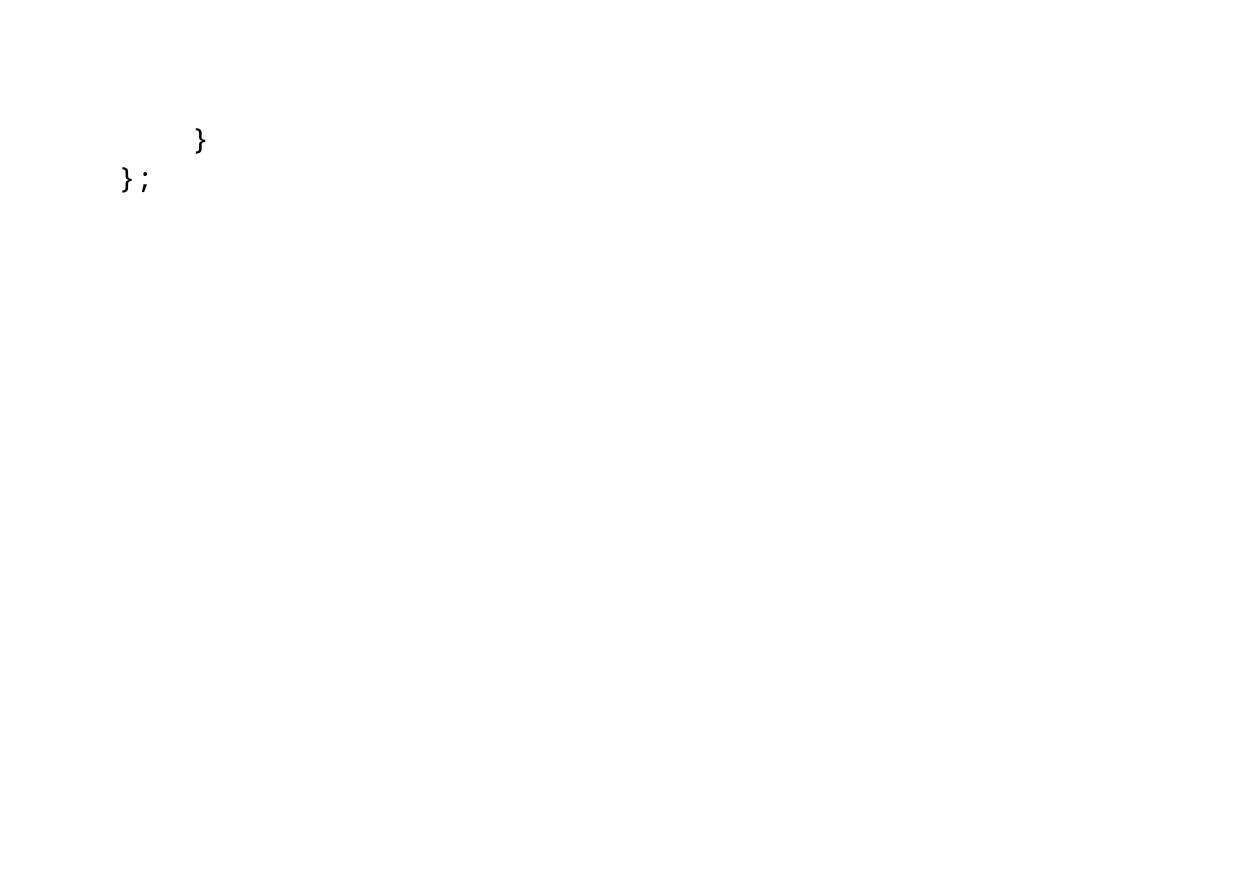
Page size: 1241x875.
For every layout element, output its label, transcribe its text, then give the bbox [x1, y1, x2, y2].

text } [118, 118, 1122, 158]
text }; [118, 158, 1122, 197]
